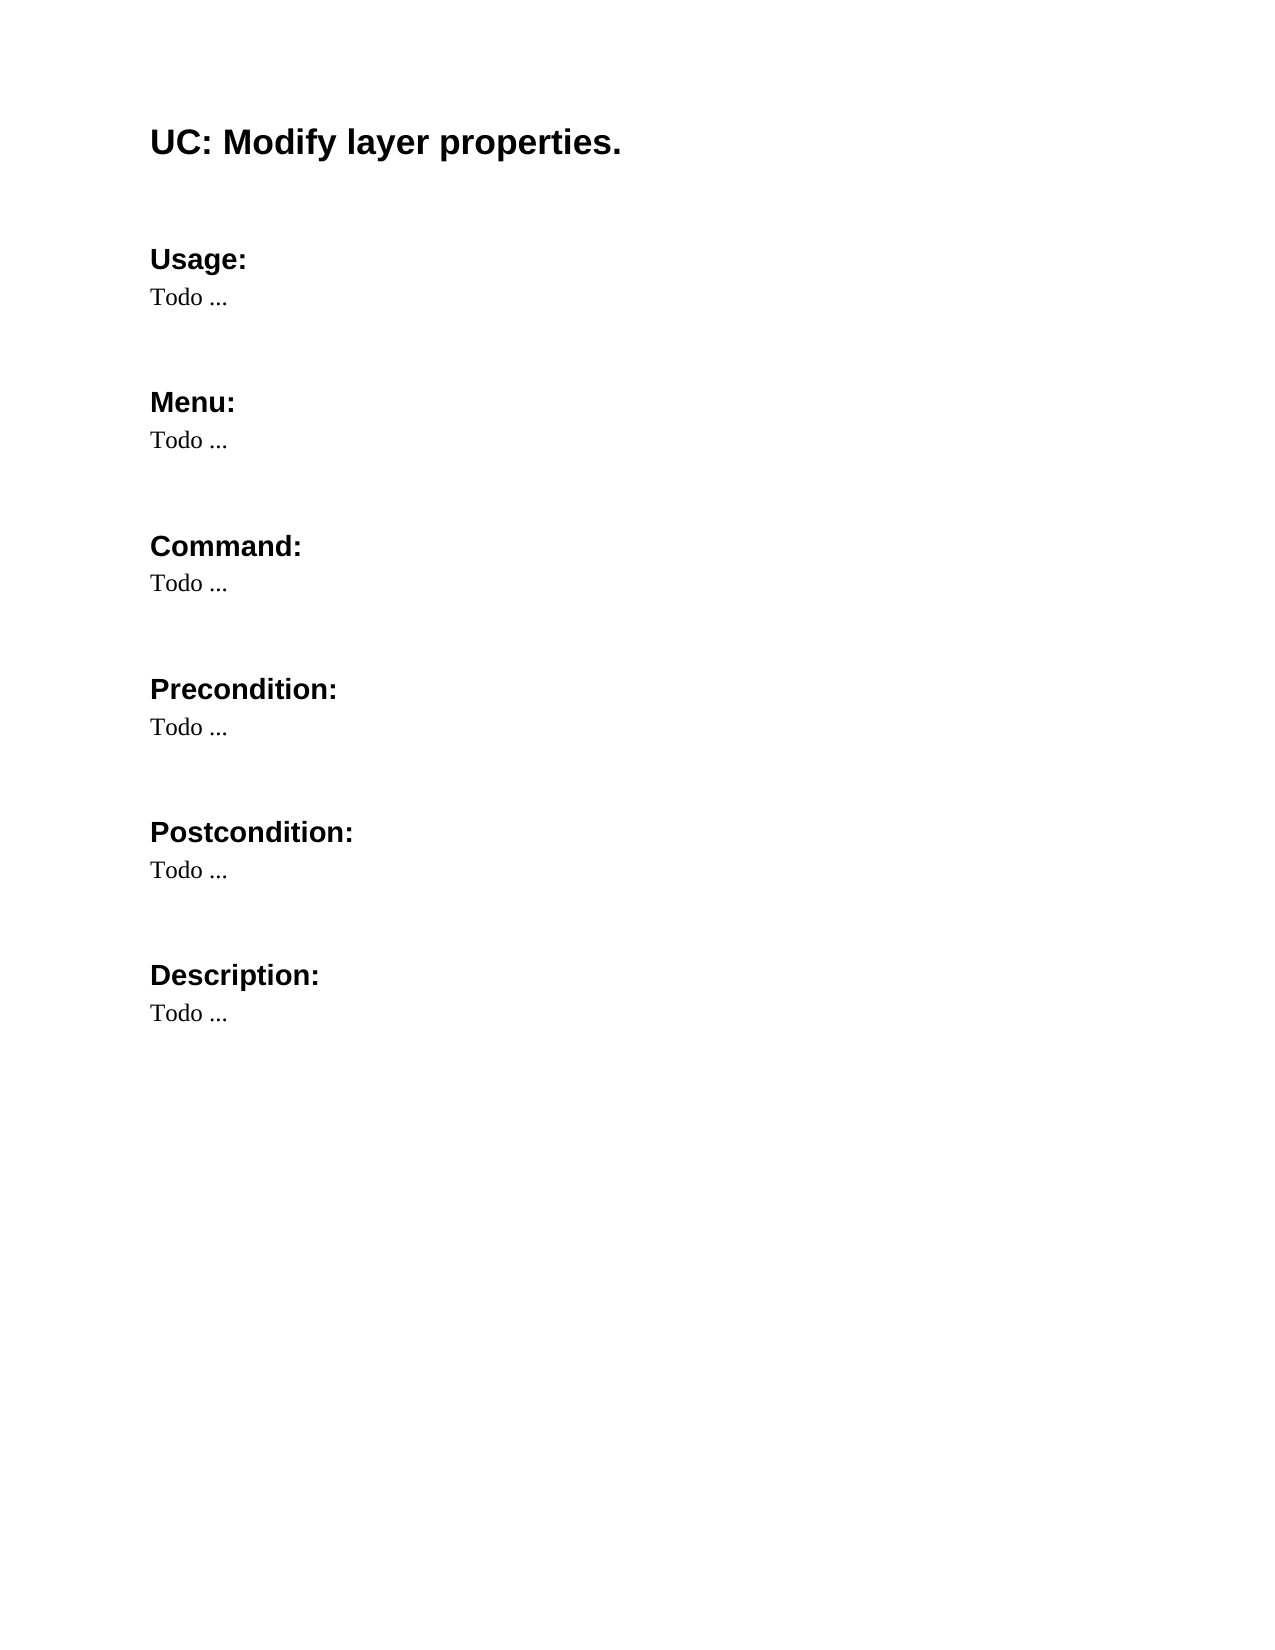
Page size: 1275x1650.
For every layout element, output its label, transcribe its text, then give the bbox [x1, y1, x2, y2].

text Todo ... [150, 425, 1125, 454]
text Todo ... [150, 855, 1125, 883]
subtitle Postcondition: [150, 815, 1125, 848]
subtitle Description: [150, 958, 1125, 992]
subtitle Precondition: [150, 672, 1125, 705]
text Todo ... [150, 712, 1125, 740]
subtitle Command: [150, 529, 1125, 562]
text Todo ... [150, 568, 1125, 597]
subtitle Usage: [150, 242, 1125, 276]
subtitle UC: Modify layer properties. [150, 121, 1125, 162]
subtitle Menu: [150, 386, 1125, 419]
text Todo ... [150, 282, 1125, 311]
text Todo ... [150, 998, 1125, 1027]
